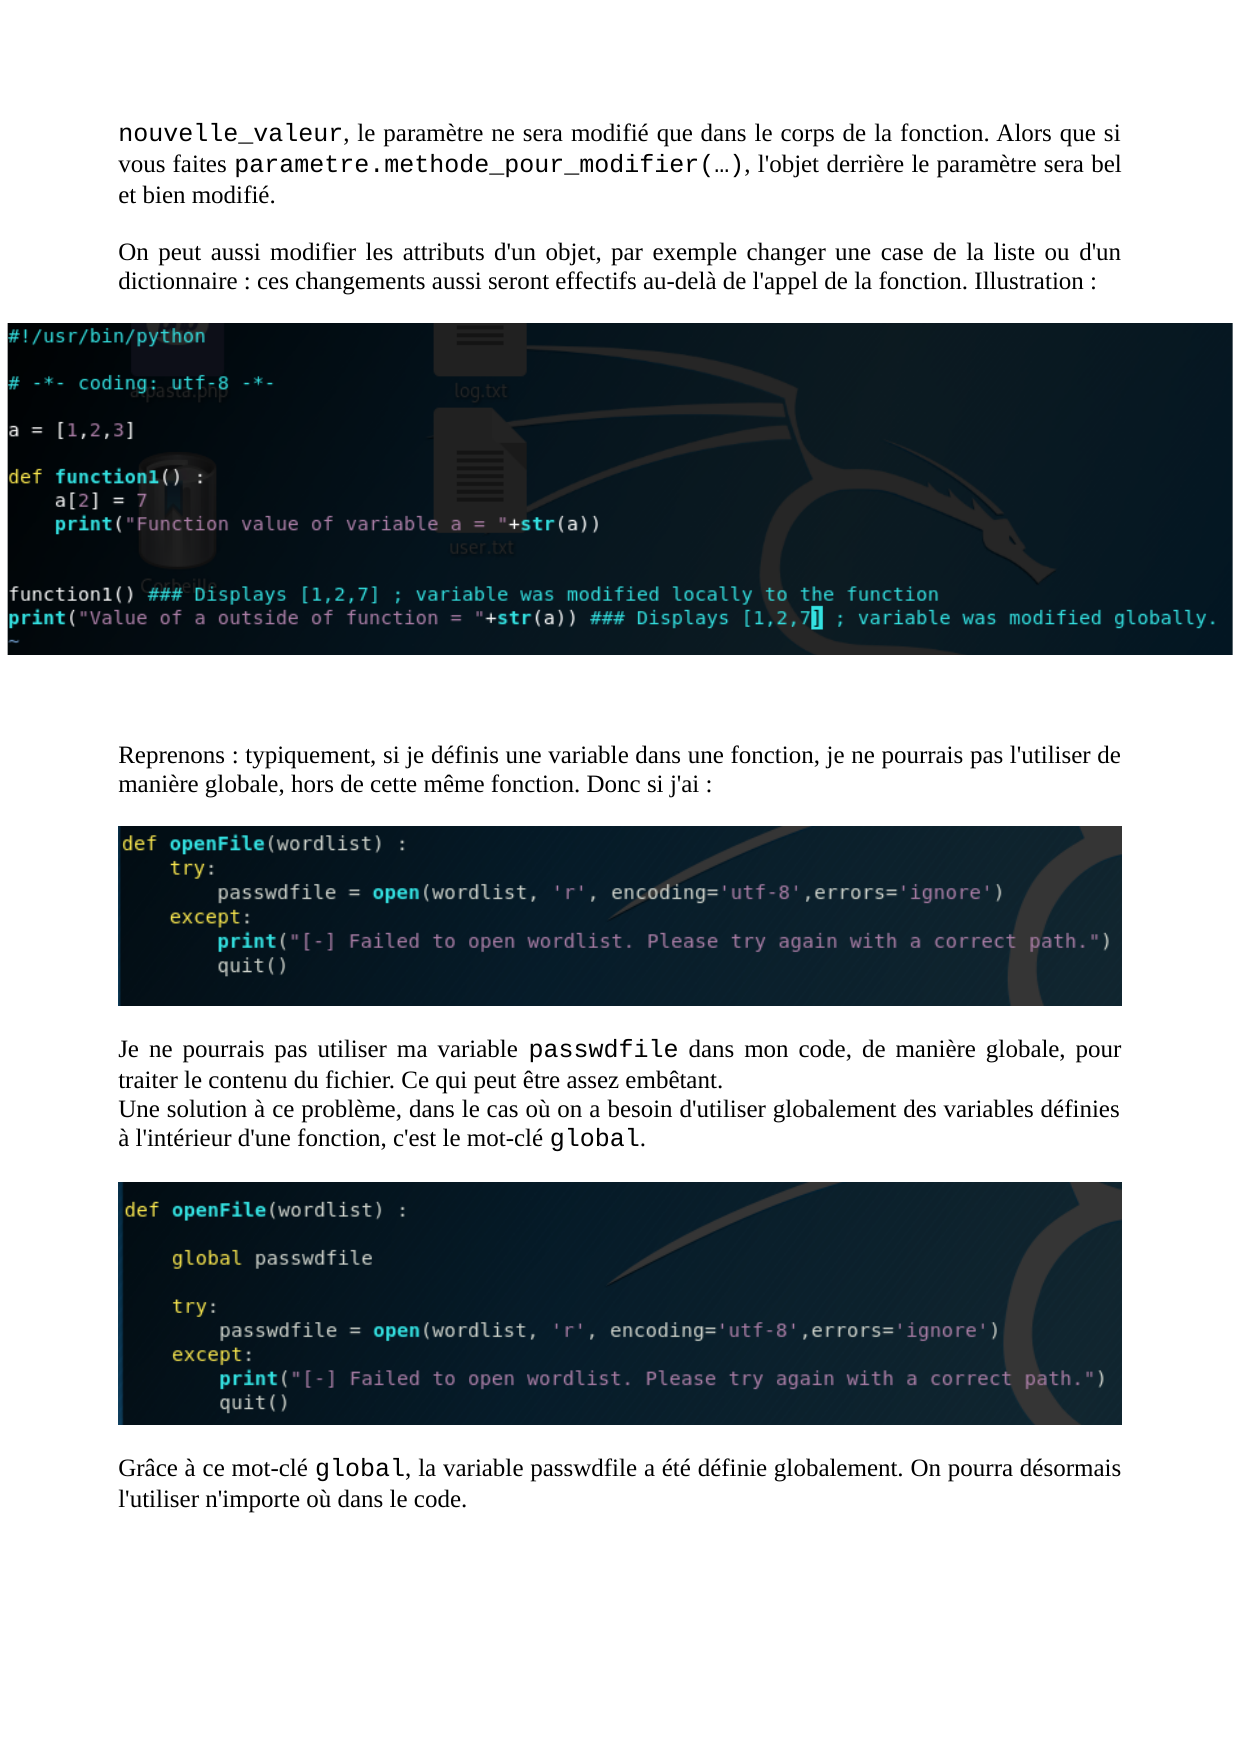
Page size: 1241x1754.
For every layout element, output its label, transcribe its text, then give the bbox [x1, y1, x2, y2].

text Une solution à ce problème, dans le cas où on a besoin d'utiliser globalement des variables définies à l'intérieur d'une fonction, c'est le mot-clé global. [118, 1094, 1122, 1154]
text Reprenons : typiquement, si je définis une variable dans une fonction, je ne pourrais pas l'utiliser de manière globale, hors de cette même fonction. Donc si j'ai : [118, 741, 1122, 798]
text Je ne pourrais pas utiliser ma variable passwdfile dans mon code, de manière globale, pour traiter le contenu du fichier. Ce qui peut être assez embêtant. [118, 1034, 1122, 1094]
text nouvelle_valeur, le paramètre ne sera modifié que dans le corps de la fonction. Alors que si vous faites parametre.methode_pour_modifier(…), l'objet derrière le paramètre sera bel et bien modifié. [118, 118, 1122, 208]
text Grâce à ce mot-clé global, la variable passwdfile a été définie globalement. On pourra désormais l'utiliser n'importe où dans le code. [118, 1453, 1122, 1513]
text On peut aussi modifier les attributs d'un objet, par exemple changer une case de la liste ou d'un dictionnaire : ces changements aussi seront effectifs au-delà de l'appel de la fonction. Illustration : [118, 237, 1122, 295]
